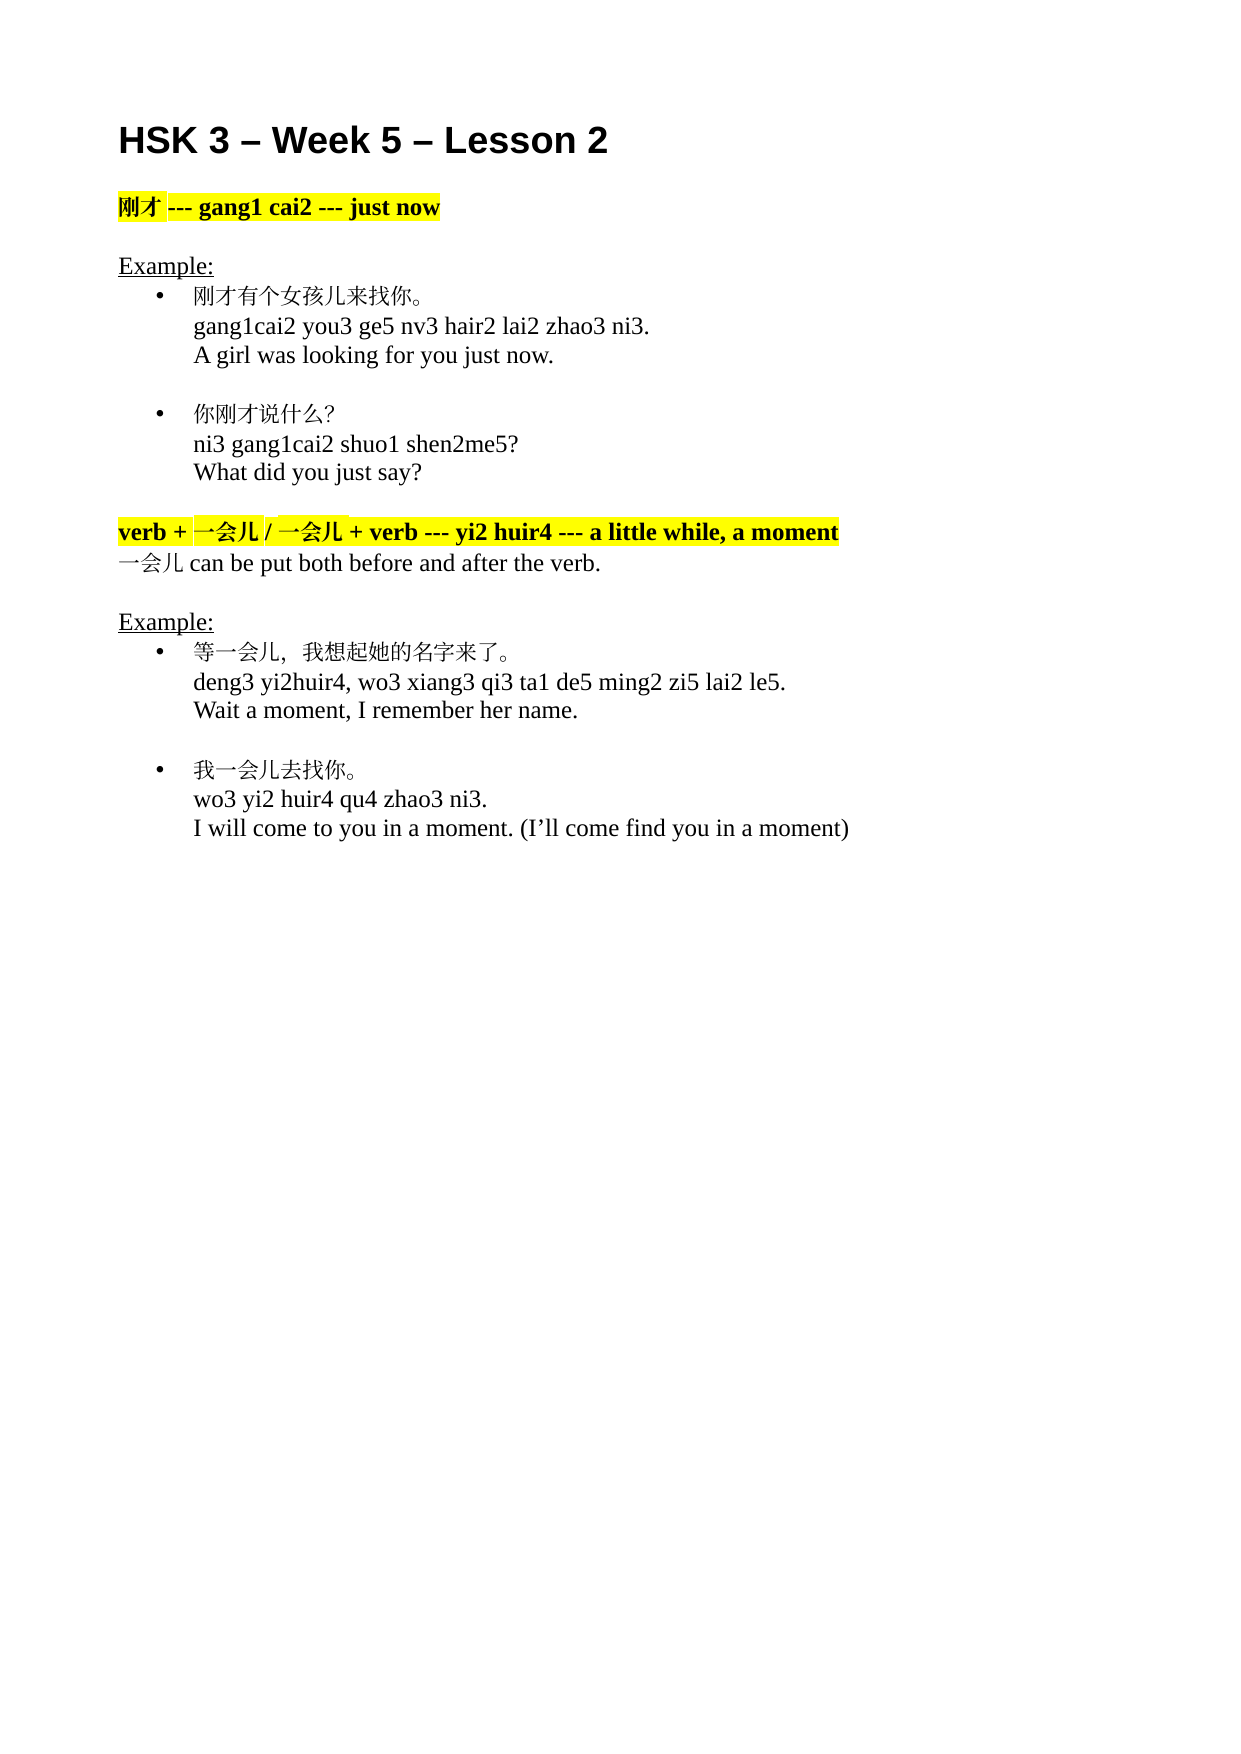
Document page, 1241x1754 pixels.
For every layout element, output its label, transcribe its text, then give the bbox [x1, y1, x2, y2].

text Example: [118, 251, 1122, 279]
list deng3 yi2huir4, wo3 xiang3 qi3 ta1 de5 ming2 zi5 lai2 le5. [156, 667, 1122, 696]
list gang1cai2 you3 ge5 nv3 hair2 lai2 zhao3 ni3. [156, 311, 1122, 340]
text HSK 3 – Week 5 – Lesson 2 [118, 118, 1122, 162]
list 刚才有个女孩儿来找你。 [156, 279, 1122, 311]
text verb + 一会儿 / 一会儿 + verb --- yi2 huir4 --- a little while, a moment [118, 515, 1122, 546]
list I will come to you in a moment. (I’ll come find you in a moment) [156, 813, 1122, 842]
text 一会儿 can be put both before and after the verb. [118, 546, 1122, 578]
list 你刚才说什么？ [156, 397, 1122, 429]
list What did you just say? [156, 457, 1122, 486]
text 刚才 --- gang1 cai2 --- just now [118, 191, 1122, 222]
list 等一会儿，我想起她的名字来了。 [156, 635, 1122, 667]
text Example: [118, 607, 1122, 635]
list wo3 yi2 huir4 qu4 zhao3 ni3. [156, 784, 1122, 813]
list Wait a moment, I remember her name. [156, 696, 1122, 724]
list 我一会儿去找你。 [156, 753, 1122, 784]
list ni3 gang1cai2 shuo1 shen2me5? [156, 429, 1122, 457]
list A girl was looking for you just now. [156, 340, 1122, 368]
